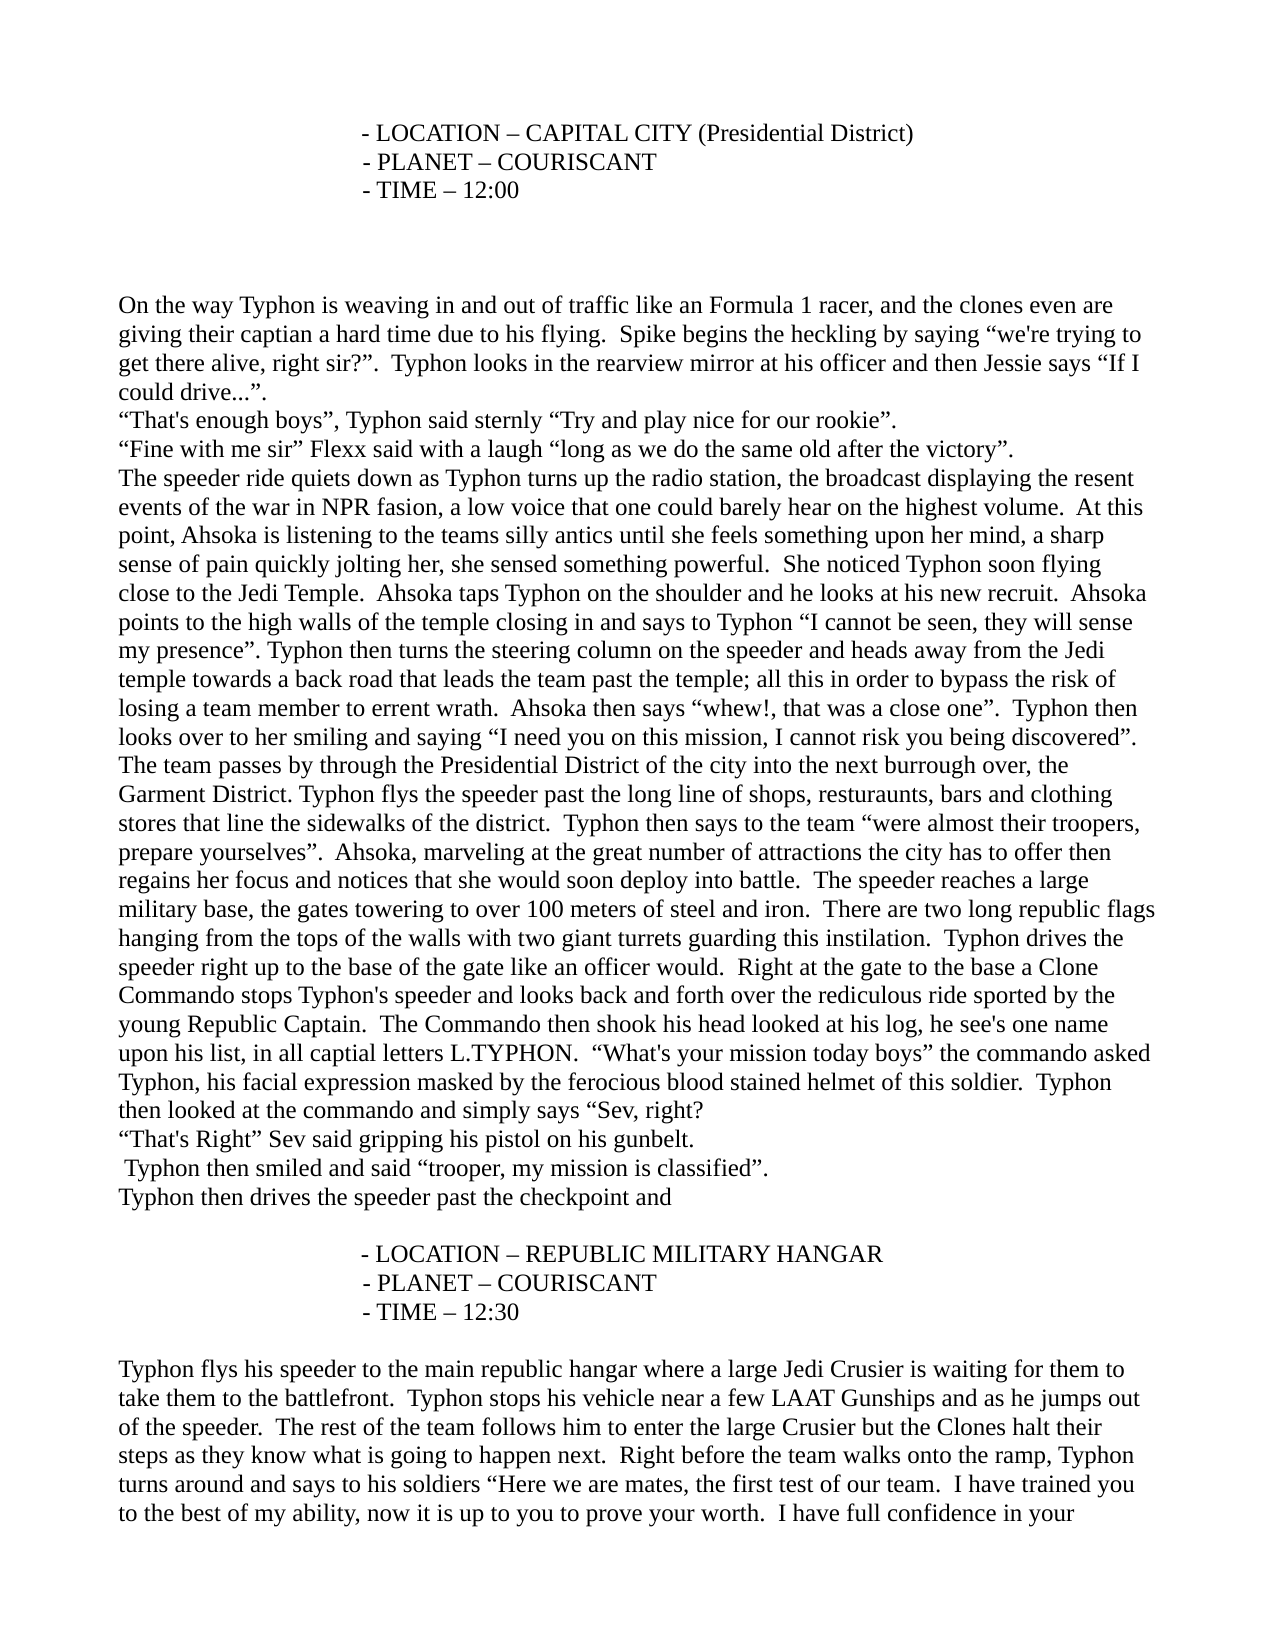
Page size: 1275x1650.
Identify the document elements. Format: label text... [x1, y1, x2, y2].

text Typhon flys his speeder to the main republic hangar where a large Jedi Crusier is waiting for them to take them to the battlefront. Typhon stops his vehicle near a few LAAT Gunships and as he jumps out of the speeder. The rest of the team follows him to enter the large Crusier but the Clones halt their steps as they know what is going to happen next. Right before the team walks onto the ramp, Typhon turns around and says to his soldiers “Here we are mates, the first test of our team. I have trained you to the best of my ability, now it is up to you to prove your worth. I have full confidence in your [118, 1354, 1157, 1527]
text “Fine with me sir” Flexx said with a laugh “long as we do the same old after the victory”. [118, 434, 1157, 463]
text - TIME – 12:30 [118, 1297, 1157, 1326]
text Typhon then drives the speeder past the checkpoint and [118, 1182, 1157, 1211]
text On the way Typhon is weaving in and out of traffic like an Formula 1 racer, and the clones even are giving their captian a hard time due to his flying. Spike begins the heckling by saying “we're trying to get there alive, right sir?”. Typhon looks in the rearview mirror at his officer and then Jessie says “If I could drive...”. [118, 291, 1157, 406]
text The speeder ride quiets down as Typhon turns up the radio station, the broadcast displaying the resent events of the war in NPR fasion, a low voice that one could barely hear on the highest volume. At this point, Ahsoka is listening to the teams silly antics until she feels something upon her mind, a sharp sense of pain quickly jolting her, she sensed something powerful. She noticed Typhon soon flying close to the Jedi Temple. Ahsoka taps Typhon on the shoulder and he looks at his new recruit. Ahsoka points to the high walls of the temple closing in and says to Typhon “I cannot be seen, they will sense my presence”. Typhon then turns the steering column on the speeder and heads away from the Jedi temple towards a back road that leads the team past the temple; all this in order to bypass the risk of losing a team member to errent wrath. Ahsoka then says “whew!, that was a close one”. Typhon then looks over to her smiling and saying “I need you on this mission, I cannot risk you being discovered”. The team passes by through the Presidential District of the city into the next burrough over, the Garment District. Typhon flys the speeder past the long line of shops, resturaunts, bars and clothing stores that line the sidewalks of the district. Typhon then says to the team “were almost their troopers, prepare yourselves”. Ahsoka, marveling at the great number of attractions the city has to offer then regains her focus and notices that she would soon deploy into battle. The speeder reaches a large military base, the gates towering to over 100 meters of steel and iron. There are two long republic flags hanging from the tops of the walls with two giant turrets guarding this instilation. Typhon drives the speeder right up to the base of the gate like an officer would. Right at the gate to the base a Clone Commando stops Typhon's speeder and looks back and forth over the rediculous ride sported by the young Republic Captain. The Commando then shook his head looked at his log, he see's one name upon his list, in all captial letters L.TYPHON. “What's your mission today boys” the commando asked Typhon, his facial expression masked by the ferocious blood stained helmet of this soldier. Typhon then looked at the commando and simply says “Sev, right? [118, 463, 1157, 1124]
text - PLANET – COURISCANT [118, 147, 1157, 176]
text - LOCATION – REPUBLIC MILITARY HANGAR [118, 1239, 1157, 1268]
text “That's enough boys”, Typhon said sternly “Try and play nice for our rookie”. [118, 406, 1157, 434]
text - LOCATION – CAPITAL CITY (Presidential District) [118, 118, 1157, 147]
text - PLANET – COURISCANT [118, 1268, 1157, 1297]
text - TIME – 12:00 [118, 176, 1157, 204]
text “That's Right” Sev said gripping his pistol on his gunbelt. [118, 1124, 1157, 1153]
text Typhon then smiled and said “trooper, my mission is classified”. [118, 1153, 1157, 1182]
